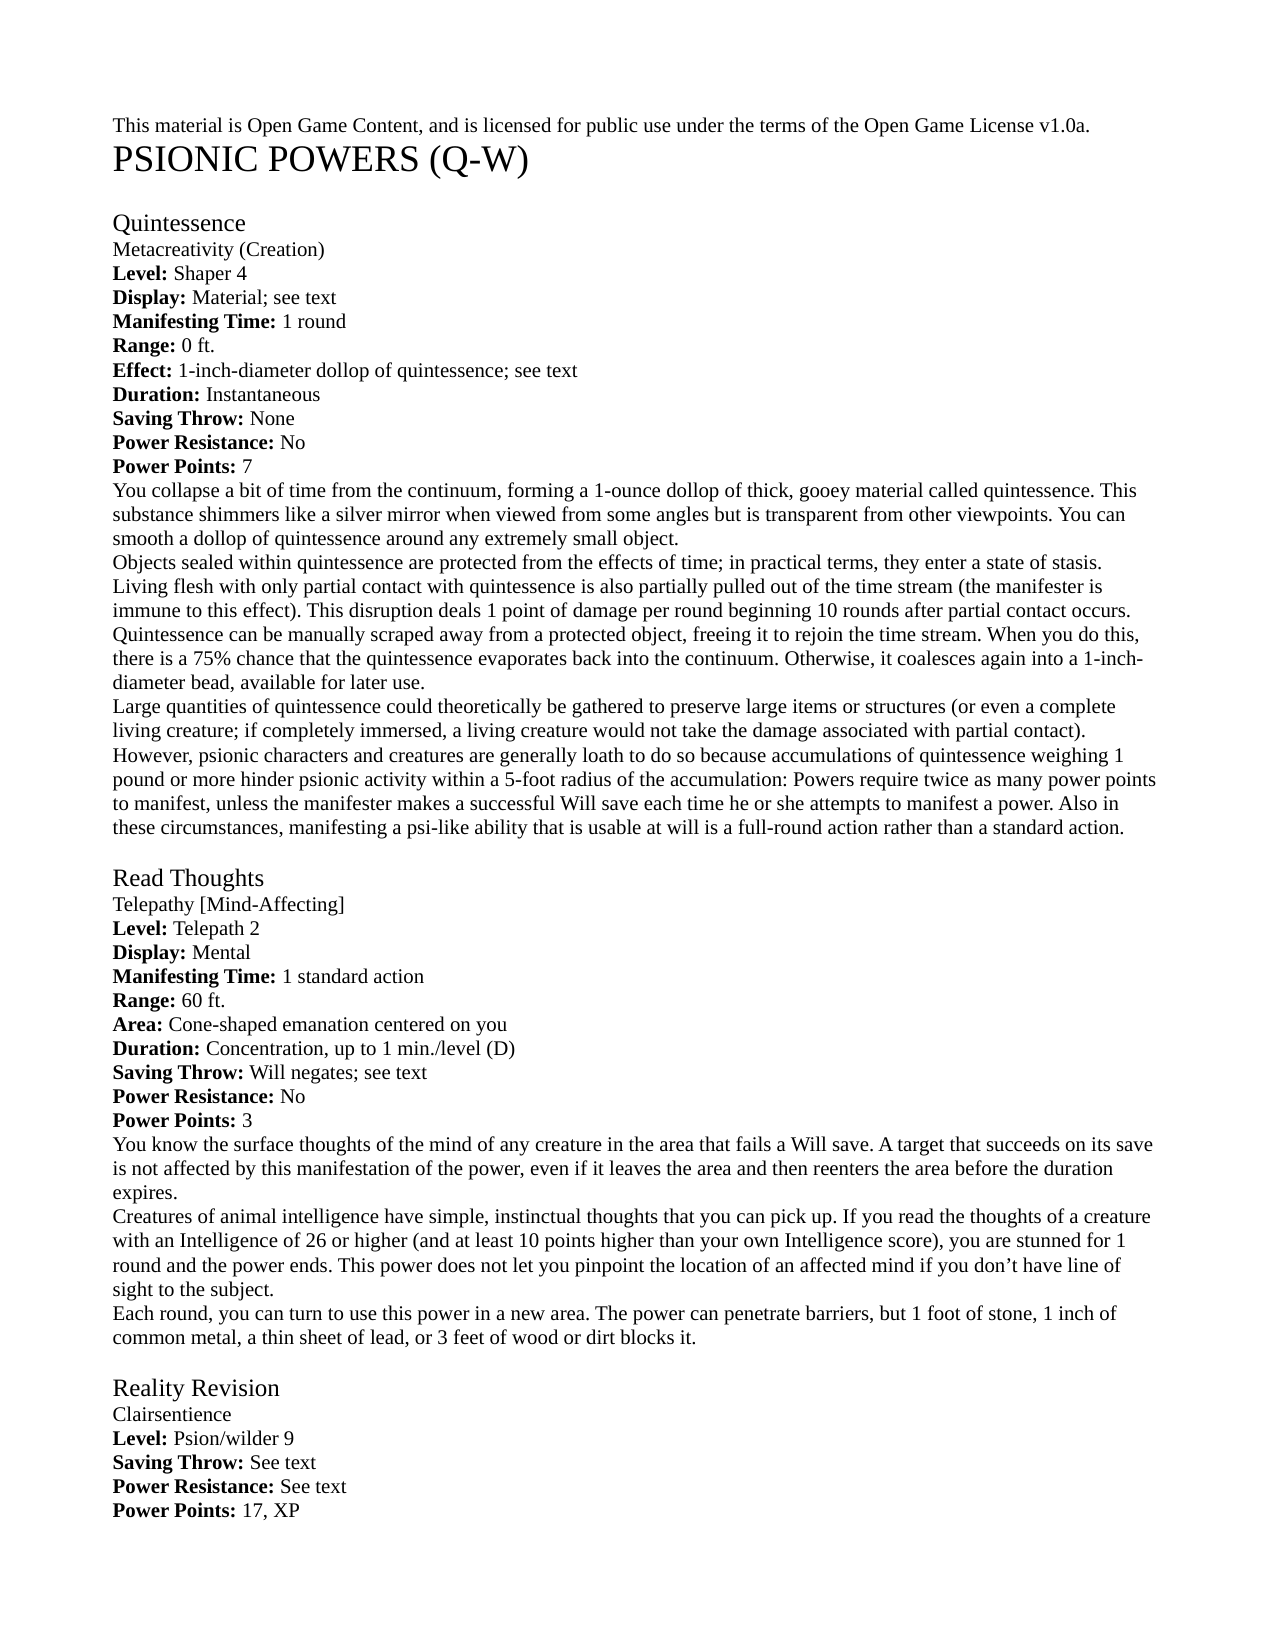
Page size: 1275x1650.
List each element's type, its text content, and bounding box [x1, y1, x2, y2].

subtitle PSIONIC POWERS (Q-W) [112, 137, 1162, 180]
text Power Points: 7 [112, 454, 1162, 478]
text Level: Telepath 2 [112, 916, 1162, 940]
text Each round, you can turn to use this power in a new area. The power can penetrate barriers, but 1 foot of stone, 1 inch of common metal, a thin sheet of lead, or 3 feet of wood or dirt blocks it. [112, 1301, 1162, 1349]
text This material is Open Game Content, and is licensed for public use under the terms of the Open Game License v1.0a. [112, 112, 1162, 137]
text Duration: Concentration, up to 1 min./level (D) [112, 1036, 1162, 1060]
text Manifesting Time: 1 round [112, 309, 1162, 333]
text Range: 0 ft. [112, 333, 1162, 357]
text Manifesting Time: 1 standard action [112, 964, 1162, 988]
text You know the surface thoughts of the mind of any creature in the area that fails a Will save. A target that succeeds on its save is not affected by this manifestation of the power, even if it leaves the area and then reenters the area before the duration expires. [112, 1132, 1162, 1204]
subtitle Read Thoughts [112, 863, 1162, 892]
text Level: Shaper 4 [112, 261, 1162, 285]
text Power Resistance: No [112, 1084, 1162, 1108]
text Metacreativity (Creation) [112, 237, 1162, 261]
subtitle Reality Revision [112, 1373, 1162, 1402]
text Creatures of animal intelligence have simple, instinctual thoughts that you can pick up. If you read the thoughts of a creature with an Intelligence of 26 or higher (and at least 10 points higher than your own Intelligence score), you are stunned for 1 round and the power ends. This power does not let you pinpoint the location of an affected mind if you don’t have line of sight to the subject. [112, 1204, 1162, 1301]
text Saving Throw: Will negates; see text [112, 1060, 1162, 1084]
text Display: Material; see text [112, 285, 1162, 309]
text Area: Cone-shaped emanation centered on you [112, 1012, 1162, 1036]
text Range: 60 ft. [112, 988, 1162, 1012]
text Effect: 1-inch-diameter dollop of quintessence; see text [112, 357, 1162, 382]
text Saving Throw: None [112, 406, 1162, 430]
text Power Points: 17, XP [112, 1498, 1162, 1522]
text Display: Mental [112, 940, 1162, 964]
text Quintessence can be manually scraped away from a protected object, freeing it to rejoin the time stream. When you do this, there is a 75% chance that the quintessence evaporates back into the continuum. Otherwise, it coalesces again into a 1-inch-diameter bead, available for later use. [112, 622, 1162, 694]
text Clairsentience [112, 1402, 1162, 1426]
text Power Resistance: No [112, 430, 1162, 454]
text Power Points: 3 [112, 1108, 1162, 1132]
text Objects sealed within quintessence are protected from the effects of time; in practical terms, they enter a state of stasis. Living flesh with only partial contact with quintessence is also partially pulled out of the time stream (the manifester is immune to this effect). This disruption deals 1 point of damage per round beginning 10 rounds after partial contact occurs. [112, 550, 1162, 622]
text Saving Throw: See text [112, 1450, 1162, 1474]
text Level: Psion/wilder 9 [112, 1426, 1162, 1450]
text Duration: Instantaneous [112, 382, 1162, 406]
text Power Resistance: See text [112, 1474, 1162, 1498]
text You collapse a bit of time from the continuum, forming a 1-ounce dollop of thick, gooey material called quintessence. This substance shimmers like a silver mirror when viewed from some angles but is transparent from other viewpoints. You can smooth a dollop of quintessence around any extremely small object. [112, 478, 1162, 550]
text Large quantities of quintessence could theoretically be gathered to preserve large items or structures (or even a complete living creature; if completely immersed, a living creature would not take the damage associated with partial contact). However, psionic characters and creatures are generally loath to do so because accumulations of quintessence weighing 1 pound or more hinder psionic activity within a 5-foot radius of the accumulation: Powers require twice as many power points to manifest, unless the manifester makes a successful Will save each time he or she attempts to manifest a power. Also in these circumstances, manifesting a psi-like ability that is usable at will is a full-round action rather than a standard action. [112, 694, 1162, 839]
text Telepathy [Mind-Affecting] [112, 892, 1162, 916]
subtitle Quintessence [112, 208, 1162, 237]
